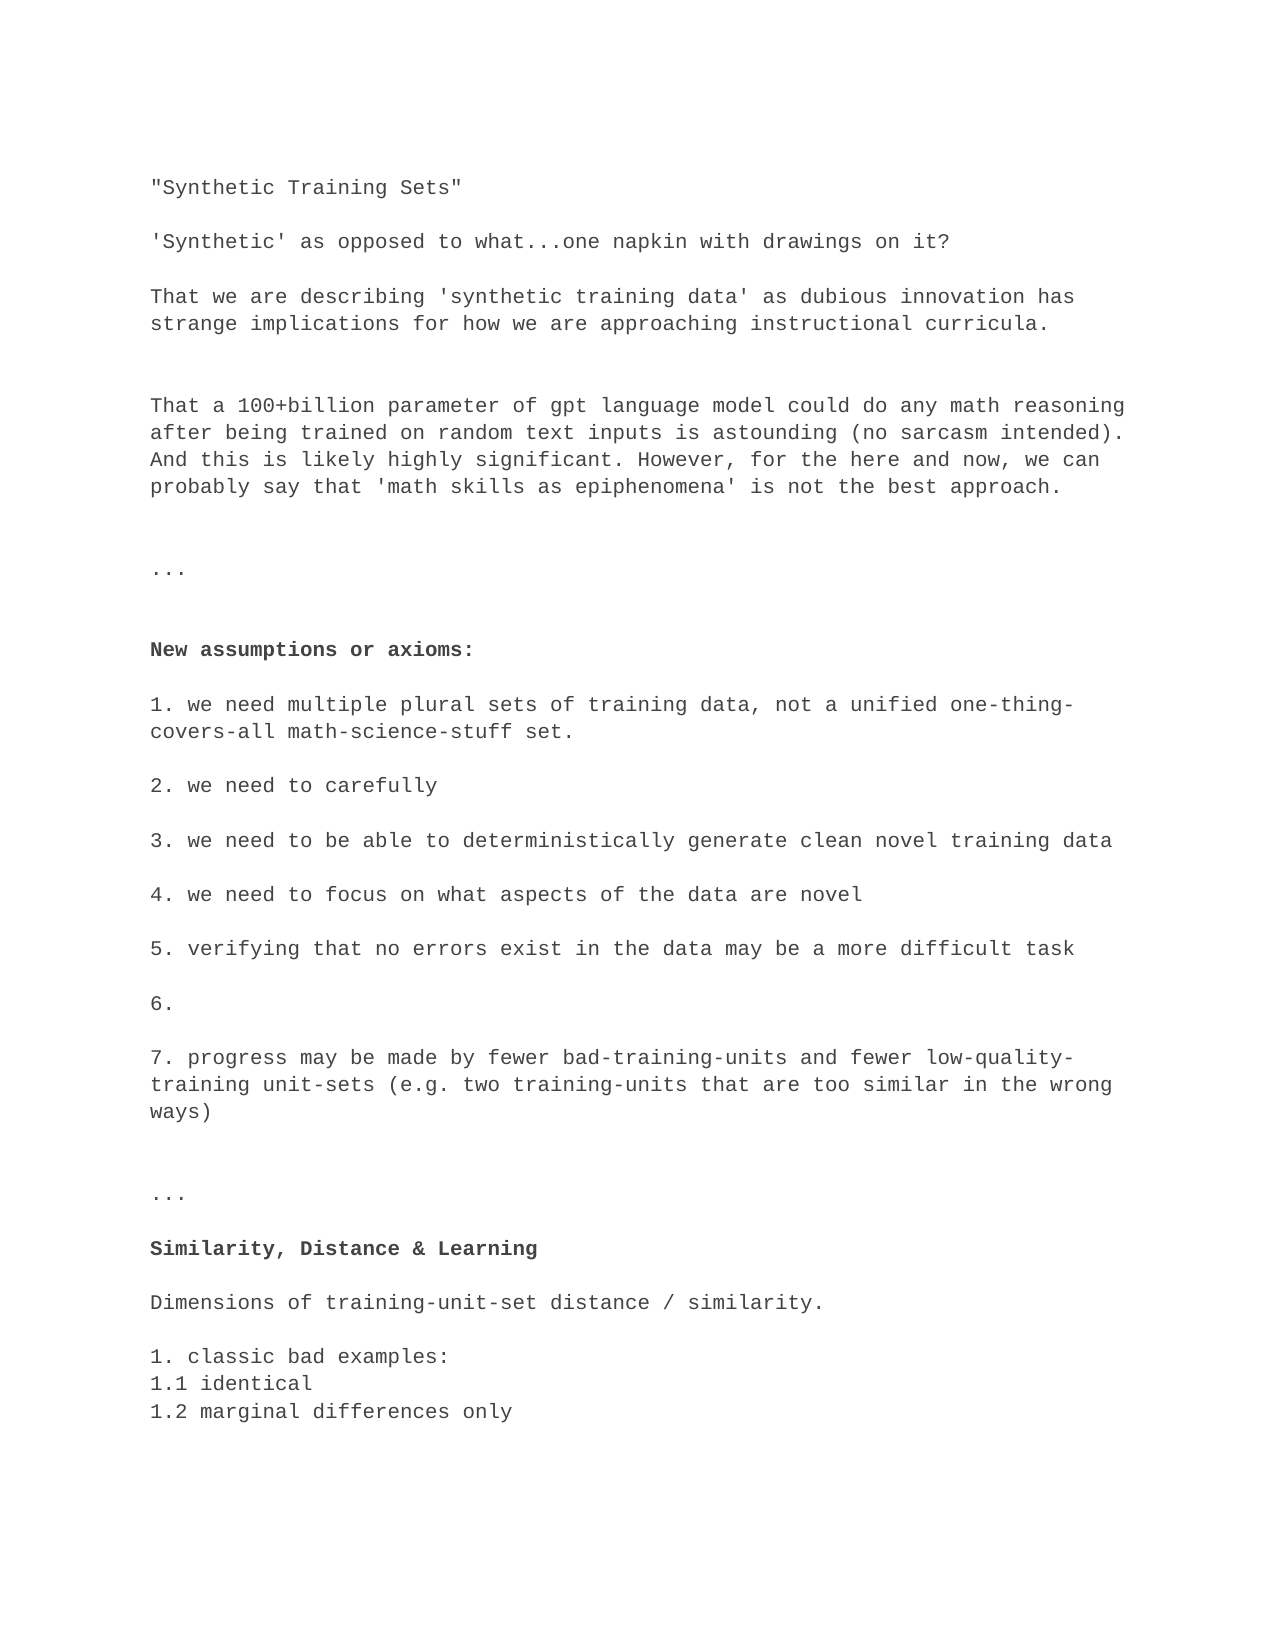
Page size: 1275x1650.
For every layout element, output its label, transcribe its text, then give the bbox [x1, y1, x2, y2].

text Dimensions of training-unit-set distance / similarity. [150, 1292, 1125, 1316]
text 1.2 marginal differences only [150, 1401, 1125, 1424]
text 'Synthetic' as opposed to what...one napkin with drawings on it? [150, 232, 1125, 255]
text 5. verifying that no errors exist in the data may be a more difficult task [150, 938, 1125, 962]
text 4. we need to focus on what aspects of the data are novel [150, 884, 1125, 908]
text New assumptions or axioms: [150, 639, 1125, 663]
text 3. we need to be able to deterministically generate clean novel training data [150, 830, 1125, 853]
text 1. classic bad examples: [150, 1346, 1125, 1370]
text Similarity, Distance & Learning [150, 1237, 1125, 1261]
text "Synthetic Training Sets" [150, 177, 1125, 201]
text 6. [150, 993, 1125, 1016]
text 1. we need multiple plural sets of training data, not a unified one-thing-covers-all math-science-stuff set. [150, 694, 1125, 744]
text ... [150, 1183, 1125, 1207]
text 7. progress may be made by fewer bad-training-units and fewer low-quality-training unit-sets (e.g. two training-units that are too similar in the wrong ways) [150, 1047, 1125, 1125]
text That a 100+billion parameter of gpt language model could do any math reasoning after being trained on random text inputs is astounding (no sarcasm intended). And this is likely highly significant. However, for the here and now, we can probably say that 'math skills as epiphenomena' is not the best approach. [150, 395, 1125, 500]
text That we are describing 'synthetic training data' as dubious innovation has strange implications for how we are approaching instructional curricula. [150, 286, 1125, 337]
text ... [150, 558, 1125, 581]
text 2. we need to carefully [150, 775, 1125, 799]
text 1.1 identical [150, 1373, 1125, 1397]
